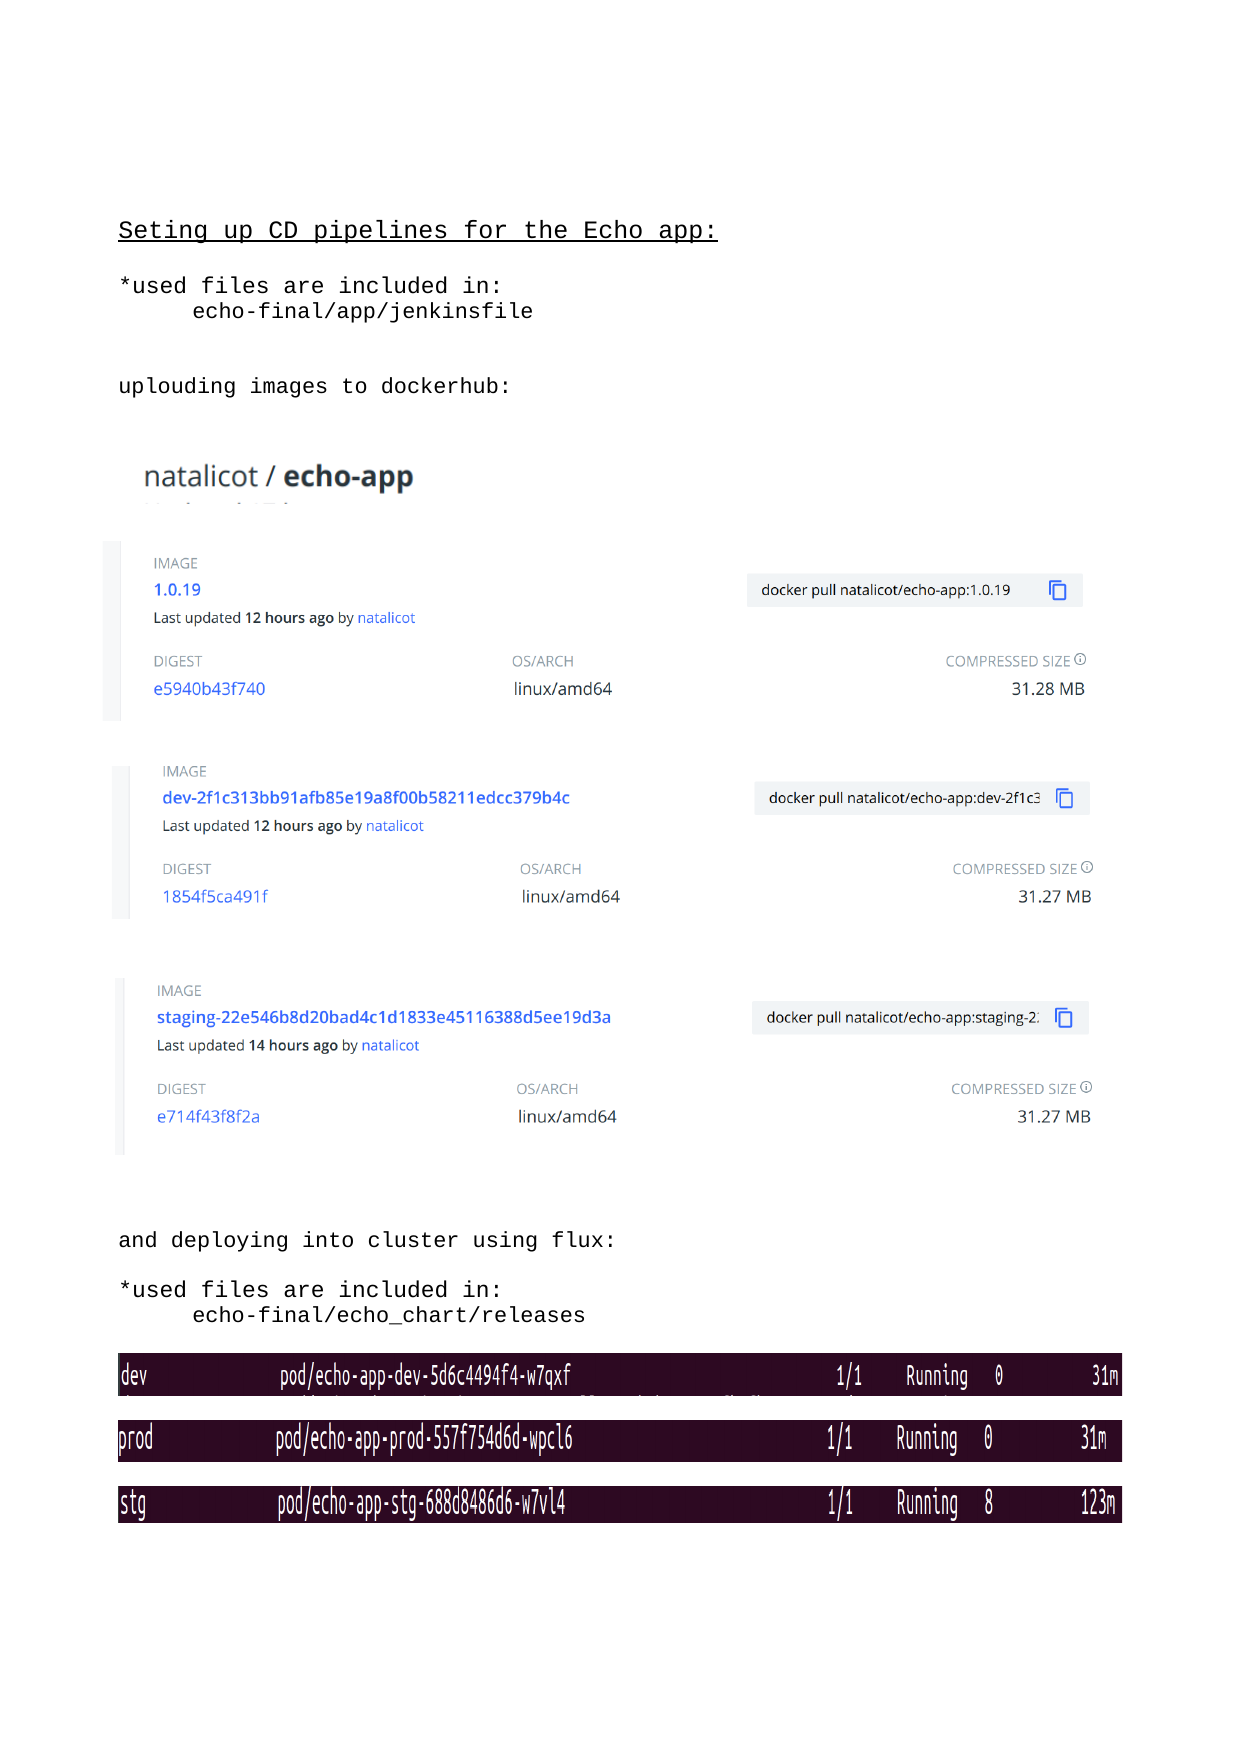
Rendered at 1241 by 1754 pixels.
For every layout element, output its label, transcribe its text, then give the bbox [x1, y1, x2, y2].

picture [118, 1486, 1123, 1523]
picture [118, 1353, 1123, 1396]
picture [115, 978, 1119, 1155]
picture [118, 1420, 1123, 1462]
picture [111, 766, 1116, 919]
text *used files are included in: [118, 1278, 1122, 1304]
text Seting up CD pipelines for the Echo app: [118, 217, 1122, 246]
picture [102, 541, 1107, 721]
text uplouding images to dockerhub: [118, 375, 1122, 400]
text *used files are included in: [118, 274, 1122, 300]
text echo-final/app/jenkinsfile [118, 300, 1122, 326]
text echo-final/echo_chart/releases [118, 1304, 1122, 1329]
text and deploying into cluster using flux: [118, 1229, 1122, 1254]
picture [108, 428, 600, 504]
